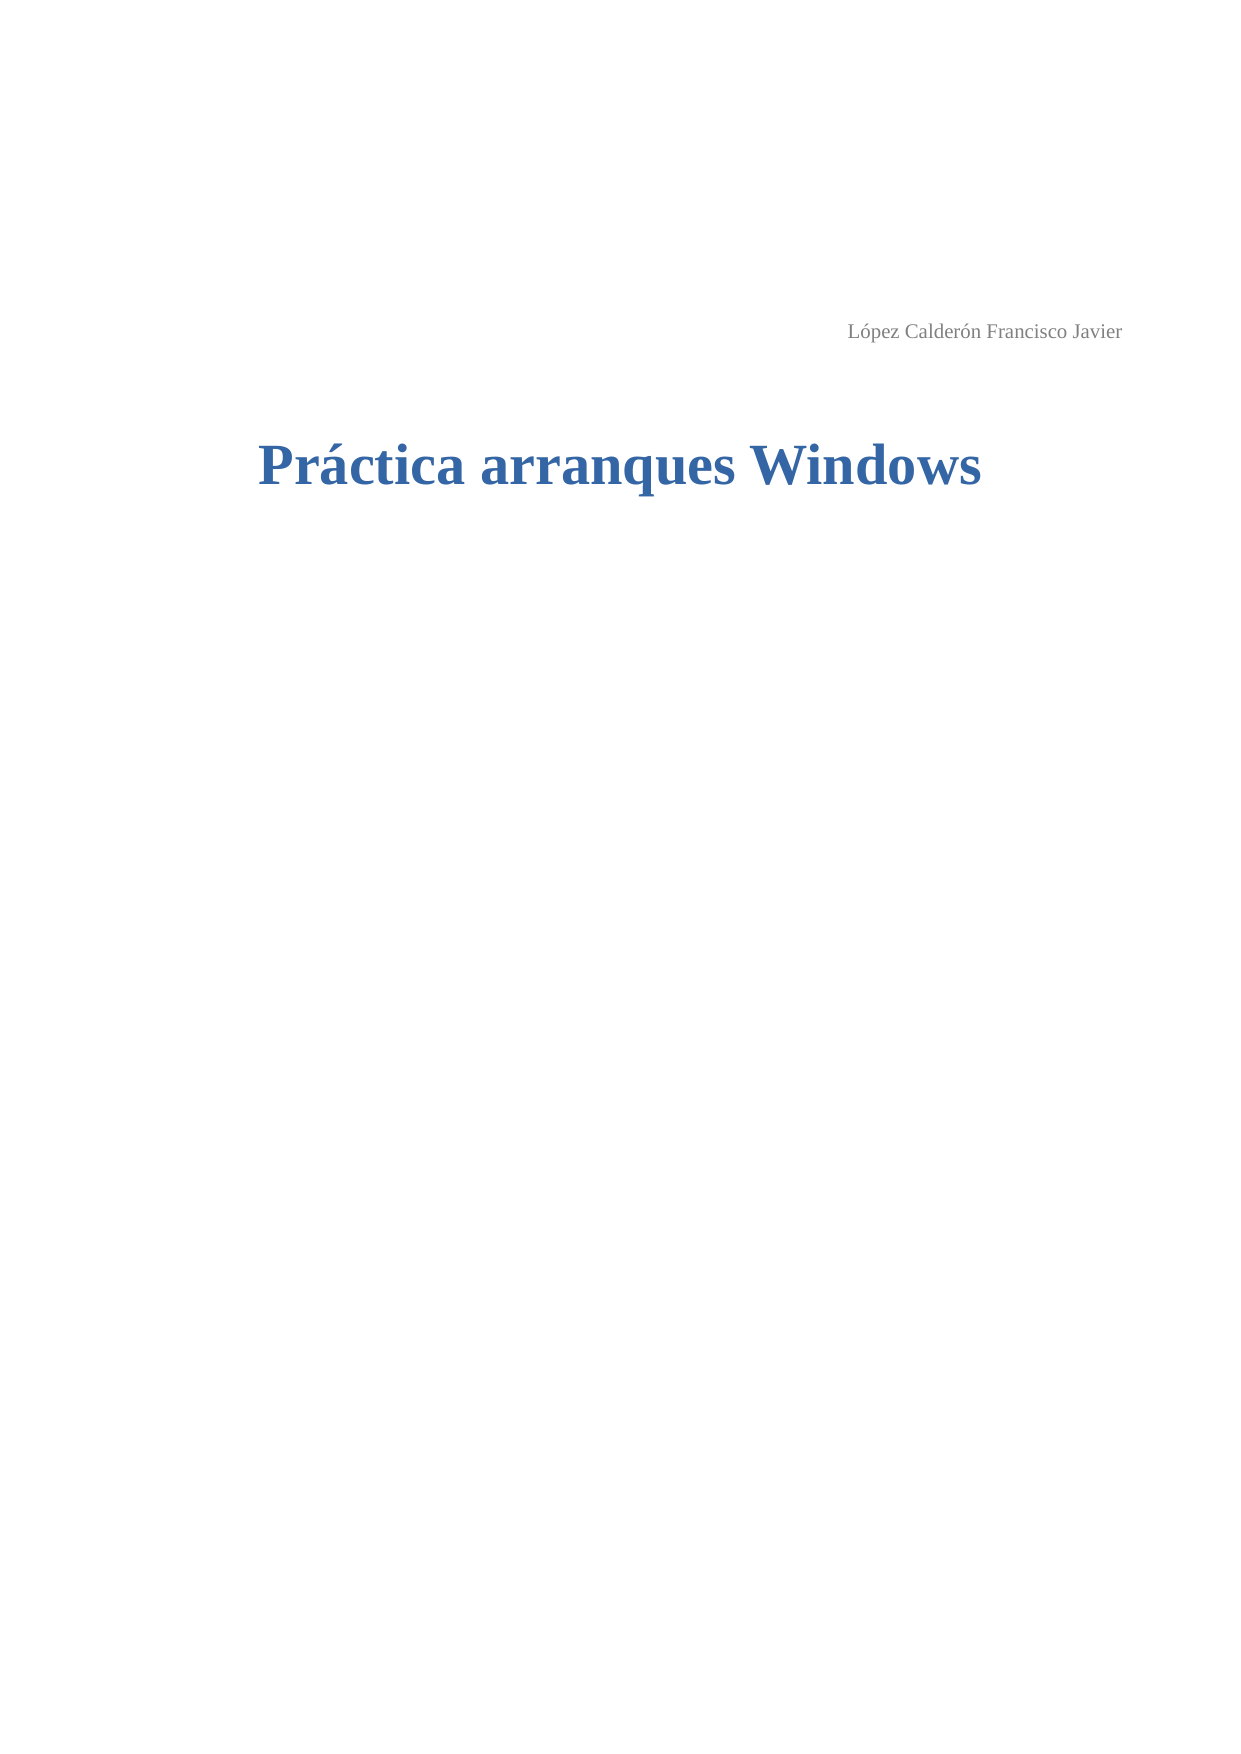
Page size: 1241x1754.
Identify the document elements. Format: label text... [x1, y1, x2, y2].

text López Calderón Francisco Javier [118, 319, 1122, 343]
text Práctica arranques Windows [118, 430, 1122, 497]
